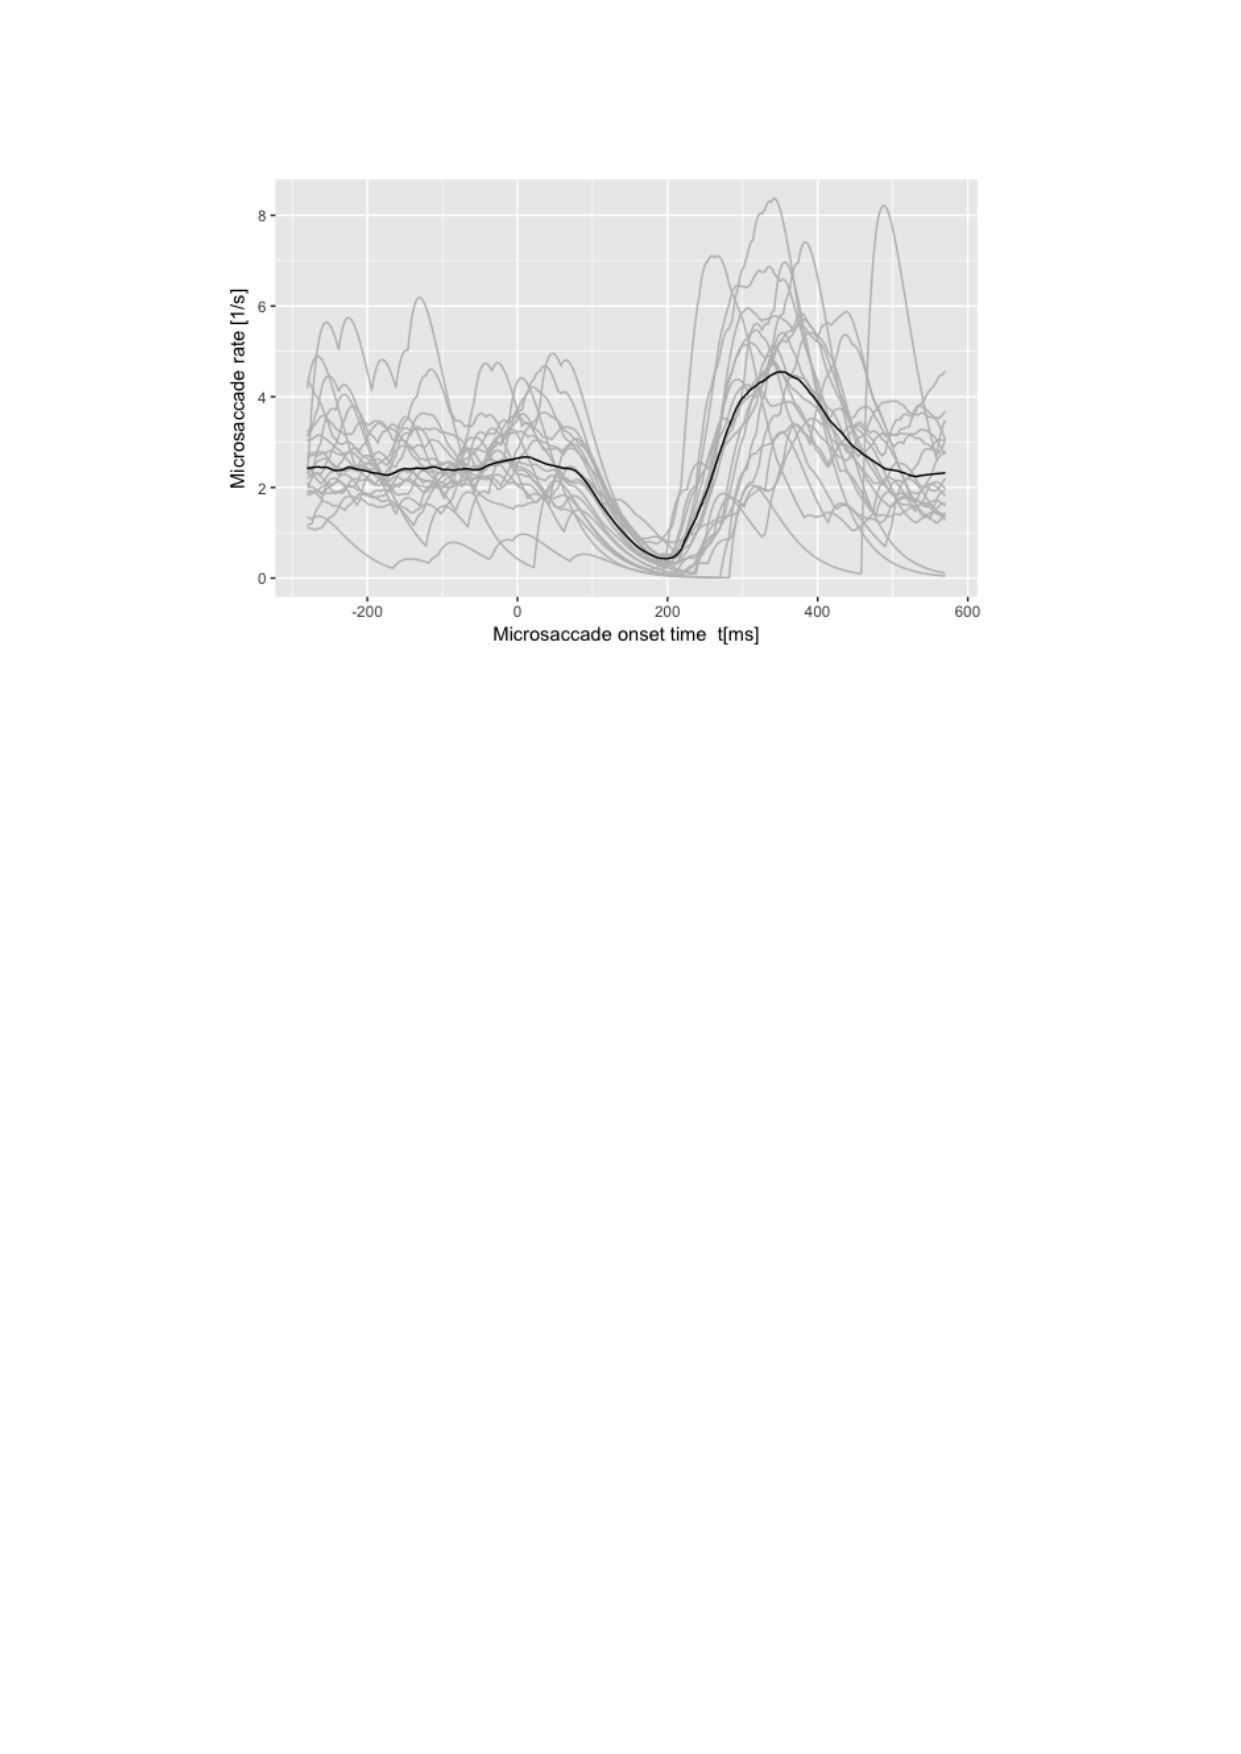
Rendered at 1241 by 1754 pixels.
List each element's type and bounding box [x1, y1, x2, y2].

picture [221, 170, 987, 654]
